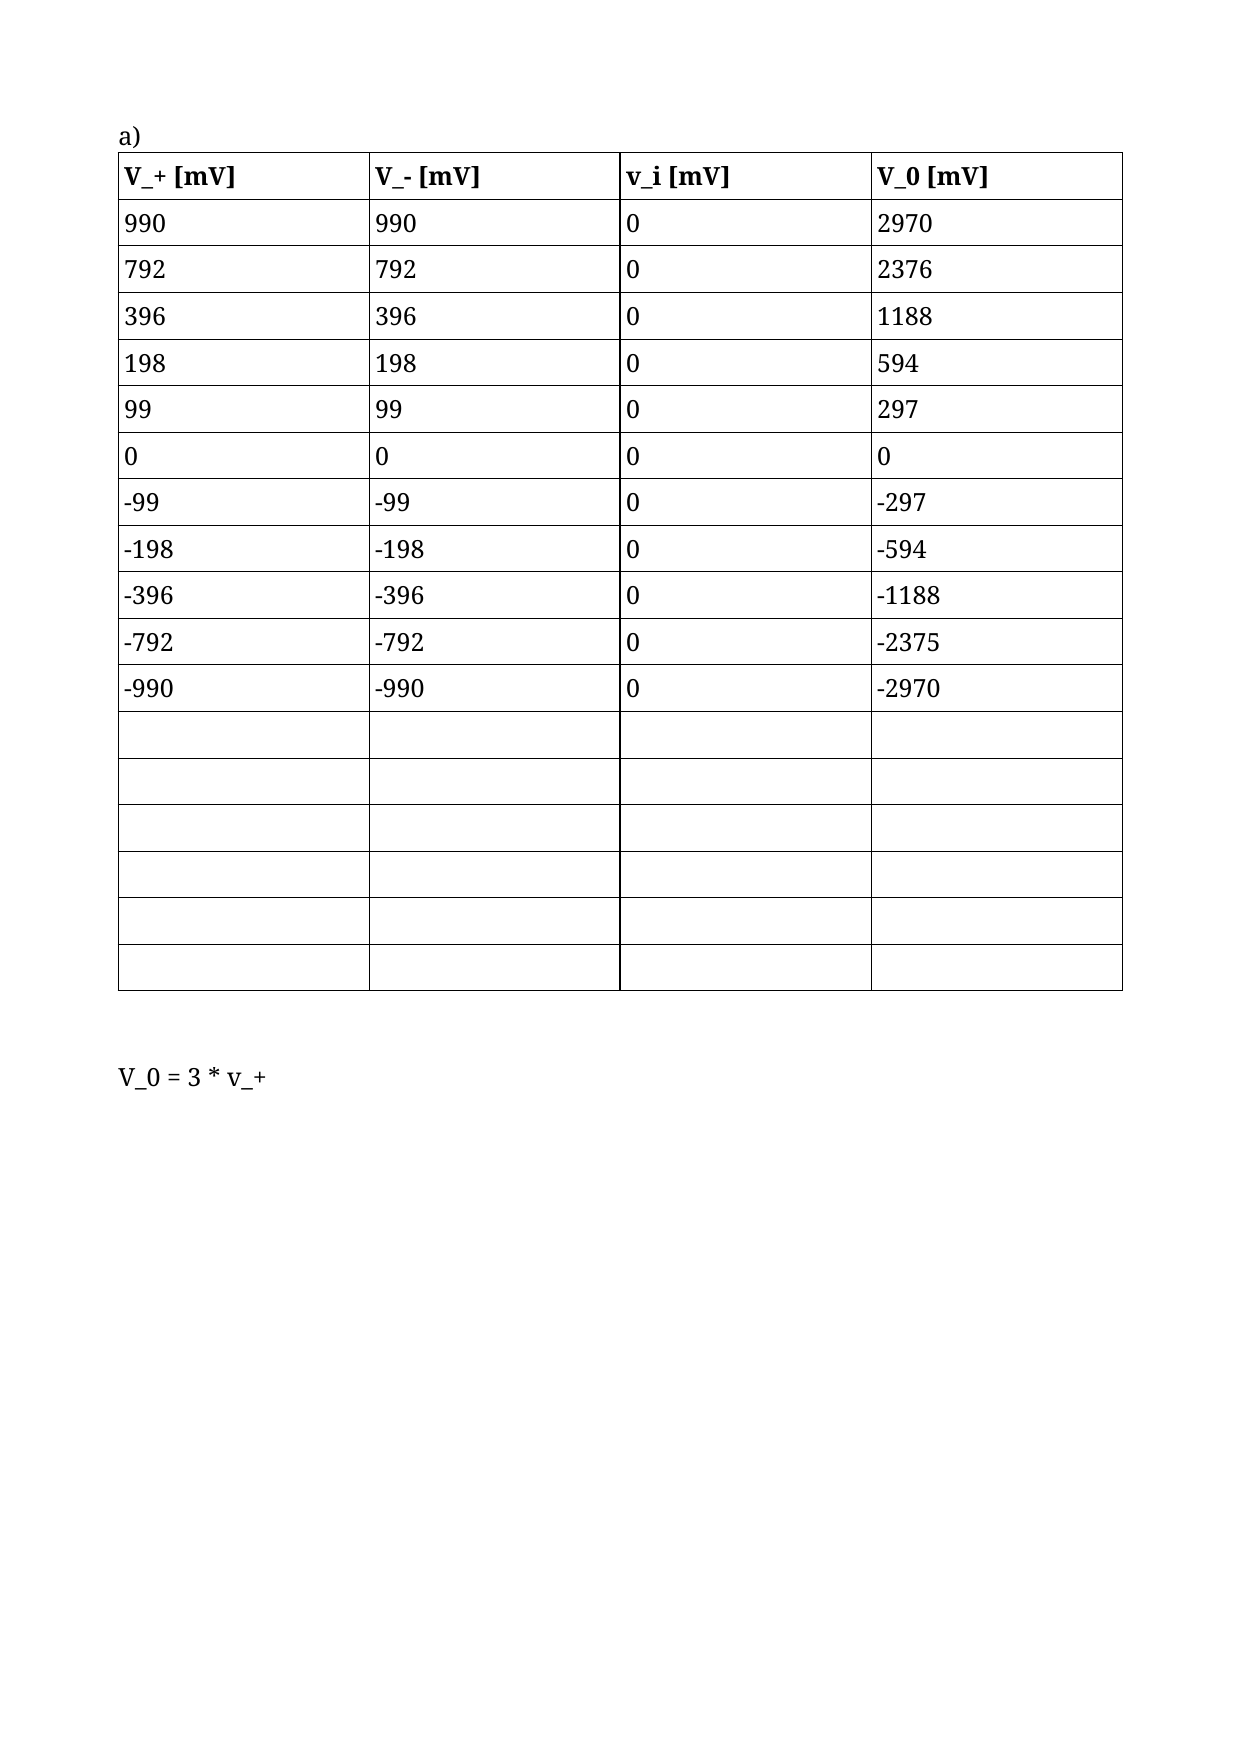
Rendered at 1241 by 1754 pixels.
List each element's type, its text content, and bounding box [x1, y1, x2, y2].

text a) [118, 118, 1122, 152]
table_cell 0 [872, 433, 1122, 478]
table_cell [872, 852, 1122, 897]
table_cell [370, 852, 619, 897]
table_cell -297 [872, 479, 1122, 525]
table_cell 0 [621, 479, 871, 525]
table_cell [119, 805, 369, 851]
table_cell [872, 898, 1122, 944]
table_cell [872, 805, 1122, 851]
table_cell -99 [370, 479, 619, 525]
table_header v_i [mV] [621, 153, 871, 199]
table_cell 198 [119, 340, 369, 385]
table_cell 0 [621, 619, 871, 664]
table_cell [621, 712, 871, 757]
table_cell 792 [119, 246, 369, 292]
text V_0 = 3 * v_+ [118, 1059, 1122, 1093]
table_cell 396 [370, 293, 619, 338]
table_cell 0 [621, 572, 871, 618]
table_cell [119, 945, 369, 990]
table_cell [370, 805, 619, 851]
table_cell -2970 [872, 665, 1122, 711]
table_cell 0 [621, 433, 871, 478]
table_cell 0 [621, 200, 871, 245]
table_cell -594 [872, 526, 1122, 571]
table_cell 99 [370, 386, 619, 432]
table_cell [370, 898, 619, 944]
table_cell 2376 [872, 246, 1122, 292]
table_cell -1188 [872, 572, 1122, 618]
table_header V_0 [mV] [872, 153, 1122, 199]
table_cell 594 [872, 340, 1122, 385]
table_header V_- [mV] [370, 153, 619, 199]
table_cell [621, 945, 871, 990]
table_cell -990 [370, 665, 619, 711]
table_cell -792 [370, 619, 619, 664]
table_cell -99 [119, 479, 369, 525]
table_header V_+ [mV] [119, 153, 369, 199]
table_cell [621, 852, 871, 897]
table_cell -990 [119, 665, 369, 711]
table_cell 0 [621, 246, 871, 292]
table_cell -396 [119, 572, 369, 618]
table_cell [370, 759, 619, 804]
table_cell 792 [370, 246, 619, 292]
table_cell [370, 712, 619, 757]
table_cell 1188 [872, 293, 1122, 338]
table_cell 990 [119, 200, 369, 245]
table_cell [872, 712, 1122, 757]
table_cell 0 [621, 386, 871, 432]
table_cell 0 [621, 665, 871, 711]
table_cell -396 [370, 572, 619, 618]
table_cell 0 [621, 526, 871, 571]
table_cell [119, 898, 369, 944]
table_cell 0 [119, 433, 369, 478]
table_cell -198 [370, 526, 619, 571]
table_cell -198 [119, 526, 369, 571]
table_cell 99 [119, 386, 369, 432]
table_cell [621, 805, 871, 851]
table_cell [119, 759, 369, 804]
table_cell [119, 852, 369, 897]
table_cell 2970 [872, 200, 1122, 245]
table_cell 297 [872, 386, 1122, 432]
table_cell 990 [370, 200, 619, 245]
table_cell 0 [370, 433, 619, 478]
table_cell [119, 712, 369, 757]
table_cell [370, 945, 619, 990]
table_cell [872, 945, 1122, 990]
table_cell [872, 759, 1122, 804]
table_cell 396 [119, 293, 369, 338]
table_cell 0 [621, 293, 871, 338]
table_cell -792 [119, 619, 369, 664]
table_cell 198 [370, 340, 619, 385]
table_cell -2375 [872, 619, 1122, 664]
table_cell [621, 759, 871, 804]
table_cell 0 [621, 340, 871, 385]
table_cell [621, 898, 871, 944]
